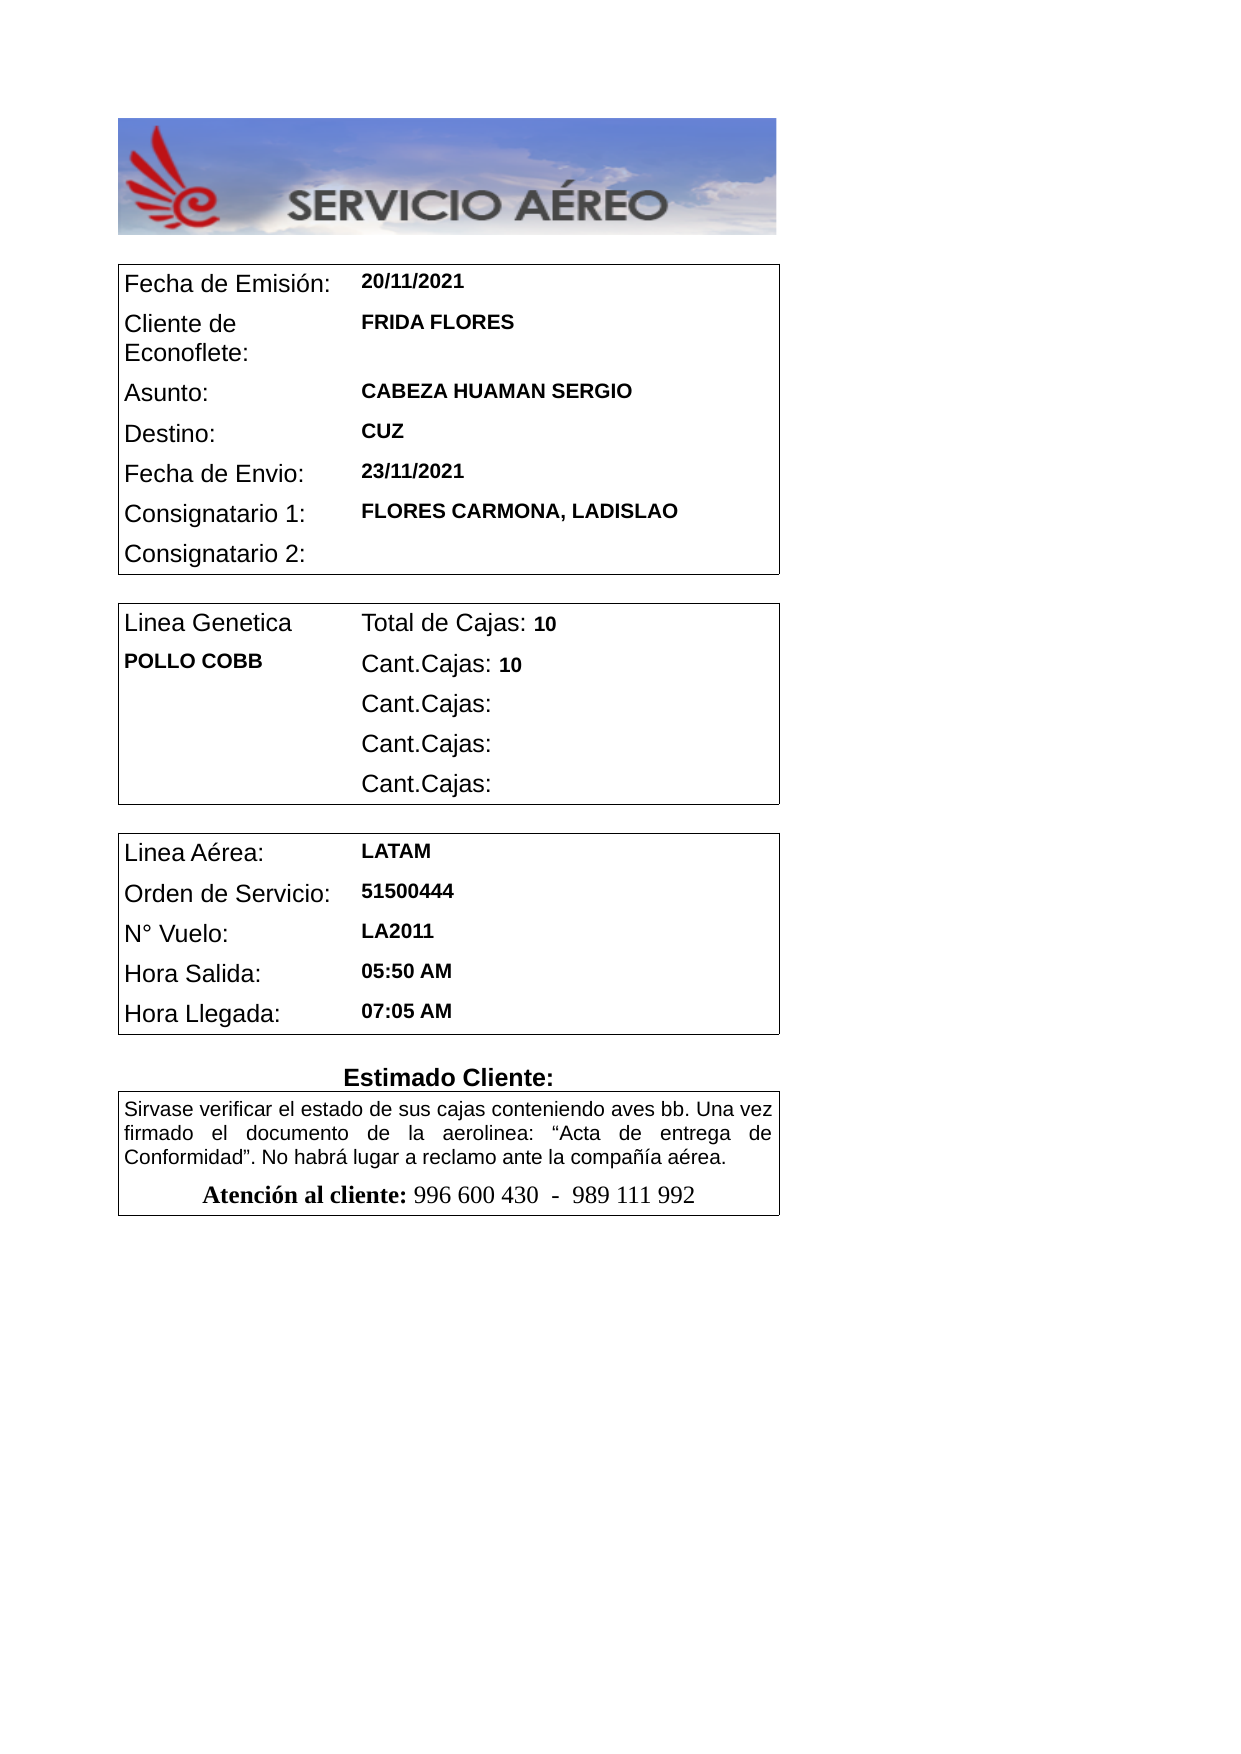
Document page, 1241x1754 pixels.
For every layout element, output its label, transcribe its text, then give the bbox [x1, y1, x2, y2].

table_cell Hora Llegada: [119, 994, 356, 1034]
table_cell 05:50 AM [356, 953, 779, 993]
table_header 20/11/2021 [356, 265, 779, 304]
table_cell [356, 805, 779, 833]
table_cell Cant.Cajas: [356, 723, 779, 763]
table_cell [119, 683, 356, 723]
table_cell 07:05 AM [356, 994, 779, 1034]
table_cell Sirvase verificar el estado de sus cajas conteniendo aves bb. Una vez firmado el documento de la aerolinea: “Acta de entrega de Conformidad”. No habrá lugar a reclamo ante la compañía aérea. [119, 1092, 779, 1175]
table_cell Consignatario 1: [119, 493, 356, 533]
table_cell N° Vuelo: [119, 913, 356, 953]
table_cell Consignatario 2: [119, 534, 356, 574]
table_cell CUZ [356, 413, 779, 453]
picture [118, 118, 777, 235]
table_cell Estimado Cliente: [118, 1035, 779, 1091]
table_cell [356, 534, 779, 574]
table_cell 23/11/2021 [356, 453, 779, 493]
table_cell LATAM [356, 834, 779, 873]
table_cell POLLO COBB [119, 643, 356, 683]
table_cell [118, 575, 356, 603]
table_cell FRIDA FLORES [356, 304, 779, 373]
table_cell Orden de Servicio: [119, 873, 356, 913]
table_cell [118, 805, 356, 833]
table_cell Hora Salida: [119, 953, 356, 993]
table_cell Cant.Cajas: [356, 764, 779, 804]
table_cell LA2011 [356, 913, 779, 953]
table_cell Linea Aérea: [119, 834, 356, 873]
table_header Fecha de Emisión: [119, 265, 356, 304]
table_cell [356, 575, 779, 603]
table_cell 51500444 [356, 873, 779, 913]
table_cell Cant.Cajas: 10 [356, 643, 779, 683]
table_cell Asunto: [119, 373, 356, 413]
table_cell FLORES CARMONA, LADISLAO [356, 493, 779, 533]
table_cell Atención al cliente: 996 600 430 - 989 111 992 [119, 1175, 779, 1215]
table_cell Cliente de Econoflete: [119, 304, 356, 373]
table_cell CABEZA HUAMAN SERGIO [356, 373, 779, 413]
table_cell Cant.Cajas: [356, 683, 779, 723]
table_cell Linea Genetica [119, 604, 356, 643]
table_cell Destino: [119, 413, 356, 453]
table_cell Fecha de Envio: [119, 453, 356, 493]
table_cell Total de Cajas: 10 [356, 604, 779, 643]
table_cell [119, 723, 356, 763]
table_cell [119, 764, 356, 804]
